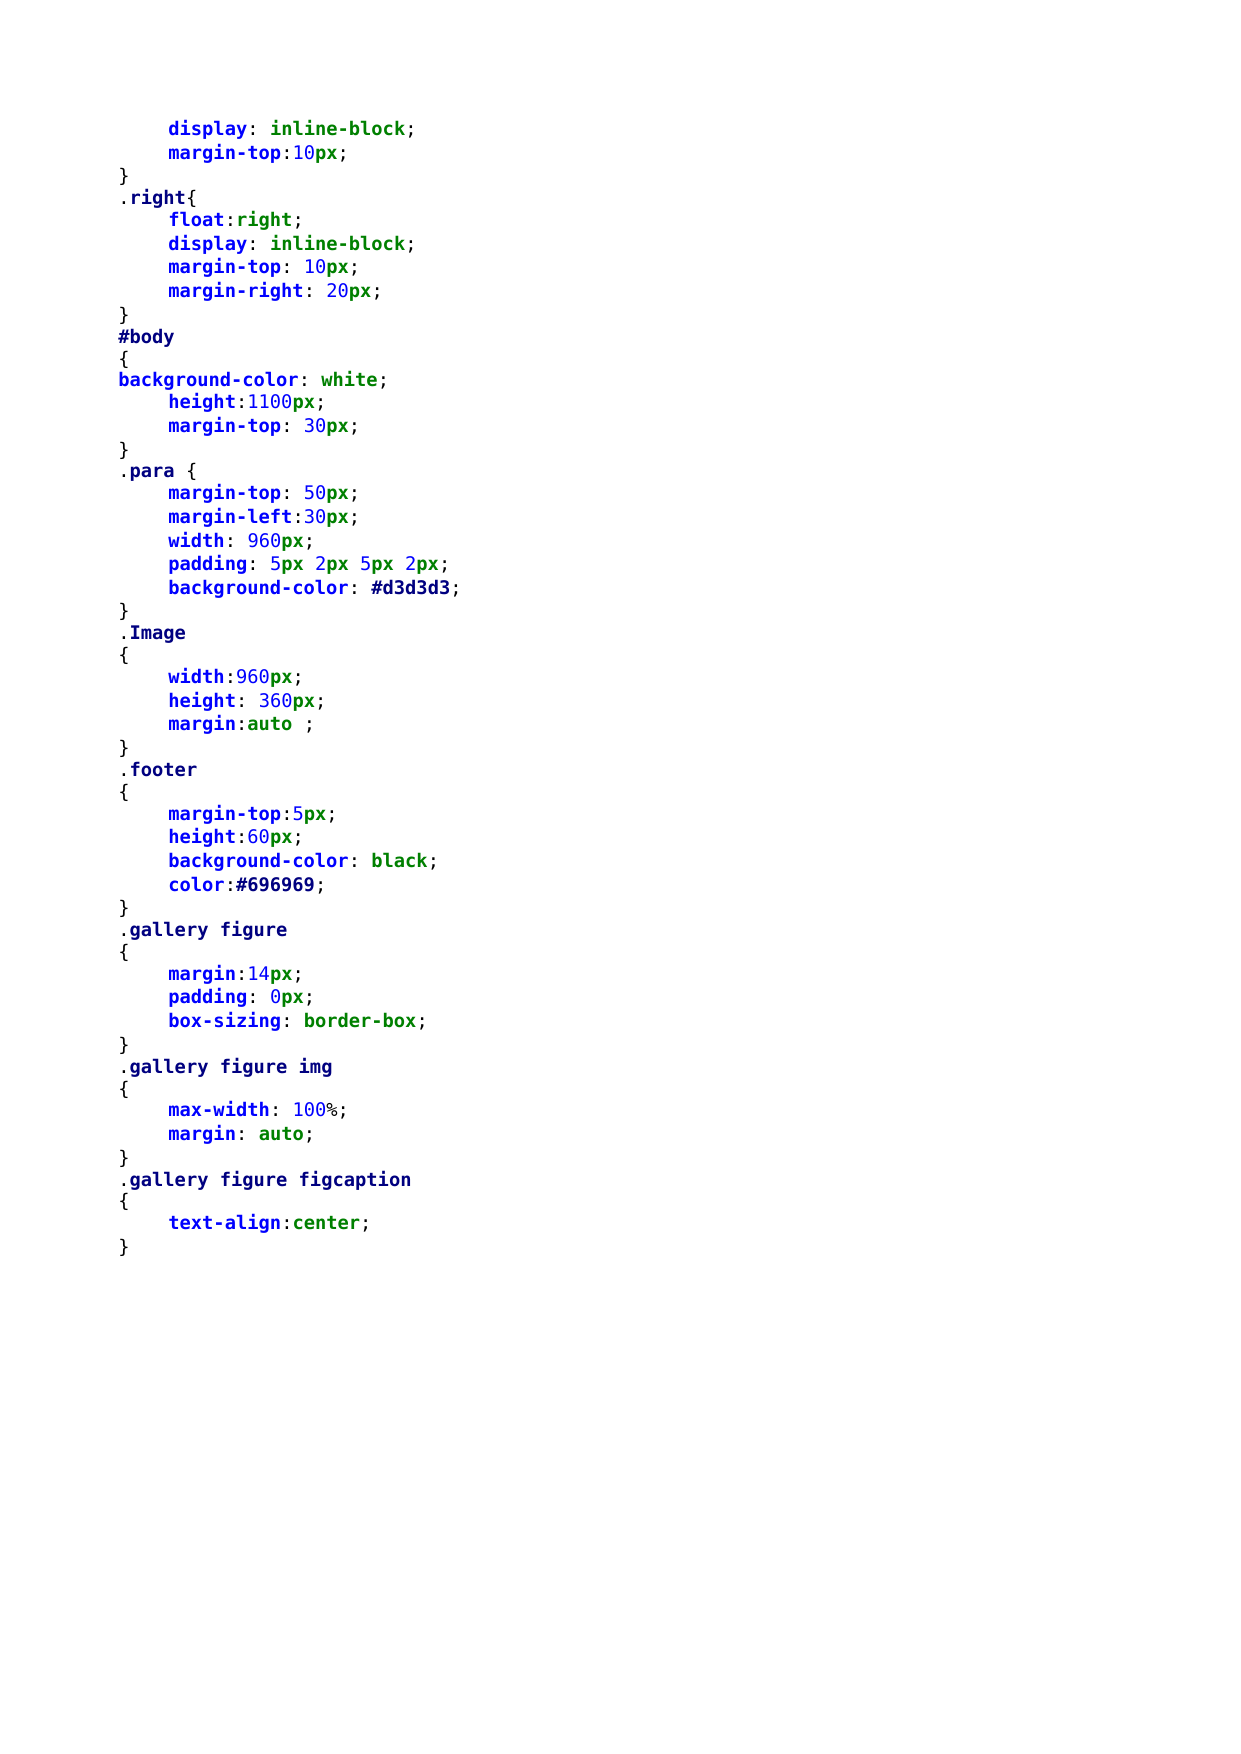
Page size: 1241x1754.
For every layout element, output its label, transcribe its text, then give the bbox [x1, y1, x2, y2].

text width: 960px; [118, 529, 1122, 553]
text margin-right: 20px; [118, 280, 1122, 304]
text #body [118, 326, 1122, 347]
text { [118, 1191, 1122, 1212]
text padding: 5px 2px 5px 2px; [118, 553, 1122, 577]
text } [118, 304, 1122, 326]
text margin:auto ; [118, 713, 1122, 737]
text .right{ [118, 187, 1122, 209]
text { [118, 644, 1122, 666]
text .gallery figure [118, 919, 1122, 941]
text } [118, 165, 1122, 187]
text margin-top:5px; [118, 803, 1122, 826]
text float:right; [118, 209, 1122, 233]
text { [118, 1078, 1122, 1099]
text width:960px; [118, 666, 1122, 690]
text } [118, 601, 1122, 622]
text background-color: #d3d3d3; [118, 577, 1122, 601]
text height:60px; [118, 826, 1122, 850]
text .Image [118, 622, 1122, 644]
text margin-top: 50px; [118, 482, 1122, 506]
text text-align:center; [118, 1212, 1122, 1236]
text { [118, 347, 1122, 369]
text margin-top: 10px; [118, 256, 1122, 280]
text .footer [118, 759, 1122, 781]
text margin-top: 30px; [118, 415, 1122, 438]
text height: 360px; [118, 690, 1122, 713]
text box-sizing: border-box; [118, 1010, 1122, 1034]
text .para { [118, 460, 1122, 482]
text color:#696969; [118, 874, 1122, 897]
text margin-top:10px; [118, 142, 1122, 165]
text .gallery figure img [118, 1056, 1122, 1078]
text padding: 0px; [118, 987, 1122, 1010]
text margin: auto; [118, 1123, 1122, 1147]
text } [118, 1147, 1122, 1169]
text display: inline-block; [118, 233, 1122, 256]
text margin:14px; [118, 963, 1122, 987]
text height:1100px; [118, 391, 1122, 415]
text max-width: 100%; [118, 1099, 1122, 1123]
text } [118, 737, 1122, 759]
text margin-left:30px; [118, 506, 1122, 529]
text background-color: white; [118, 369, 1122, 391]
text } [118, 897, 1122, 919]
text } [118, 1034, 1122, 1056]
text .gallery figure figcaption [118, 1169, 1122, 1191]
text display: inline-block; [118, 118, 1122, 142]
text } [118, 1236, 1122, 1258]
text background-color: black; [118, 850, 1122, 874]
text { [118, 941, 1122, 963]
text { [118, 781, 1122, 803]
text } [118, 438, 1122, 460]
